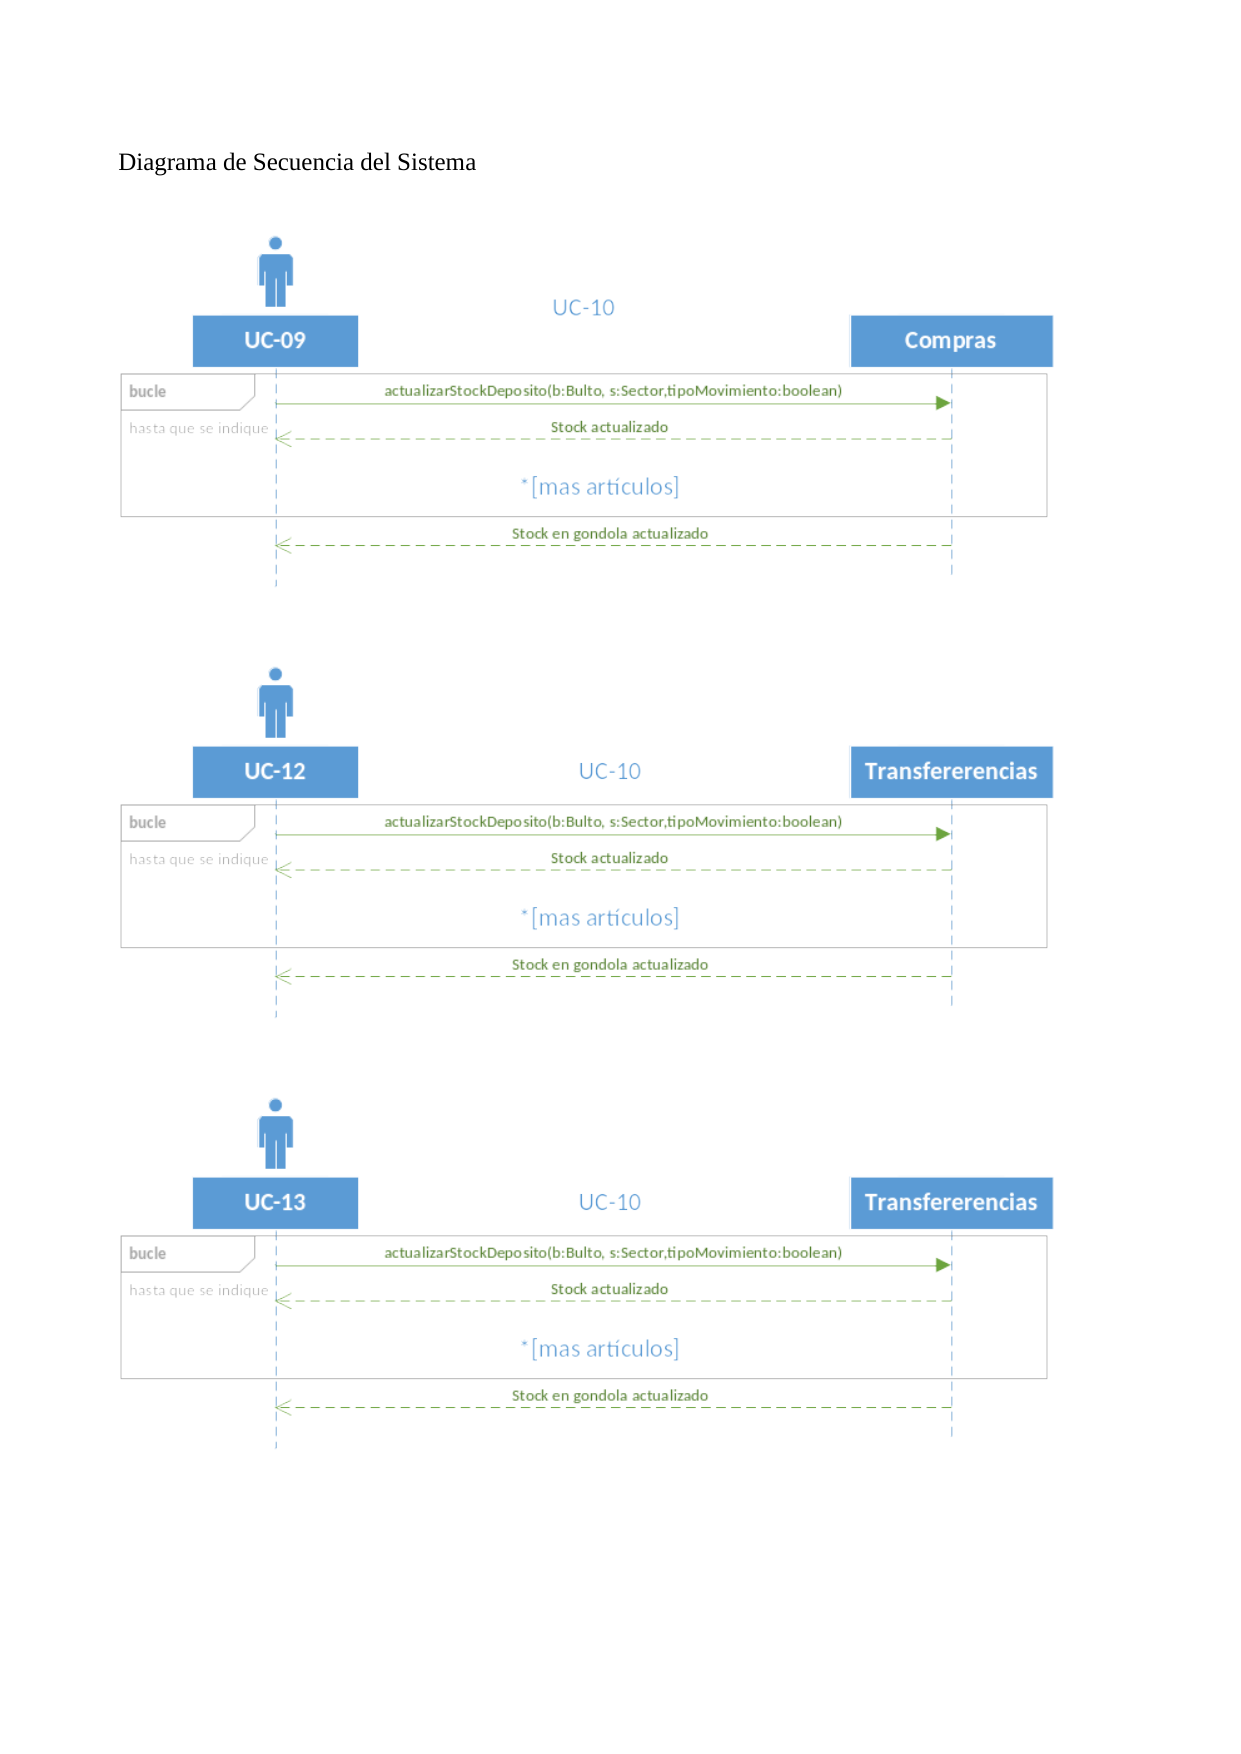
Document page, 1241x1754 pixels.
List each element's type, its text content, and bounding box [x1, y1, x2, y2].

text Diagrama de Secuencia del Sistema [118, 147, 1122, 176]
